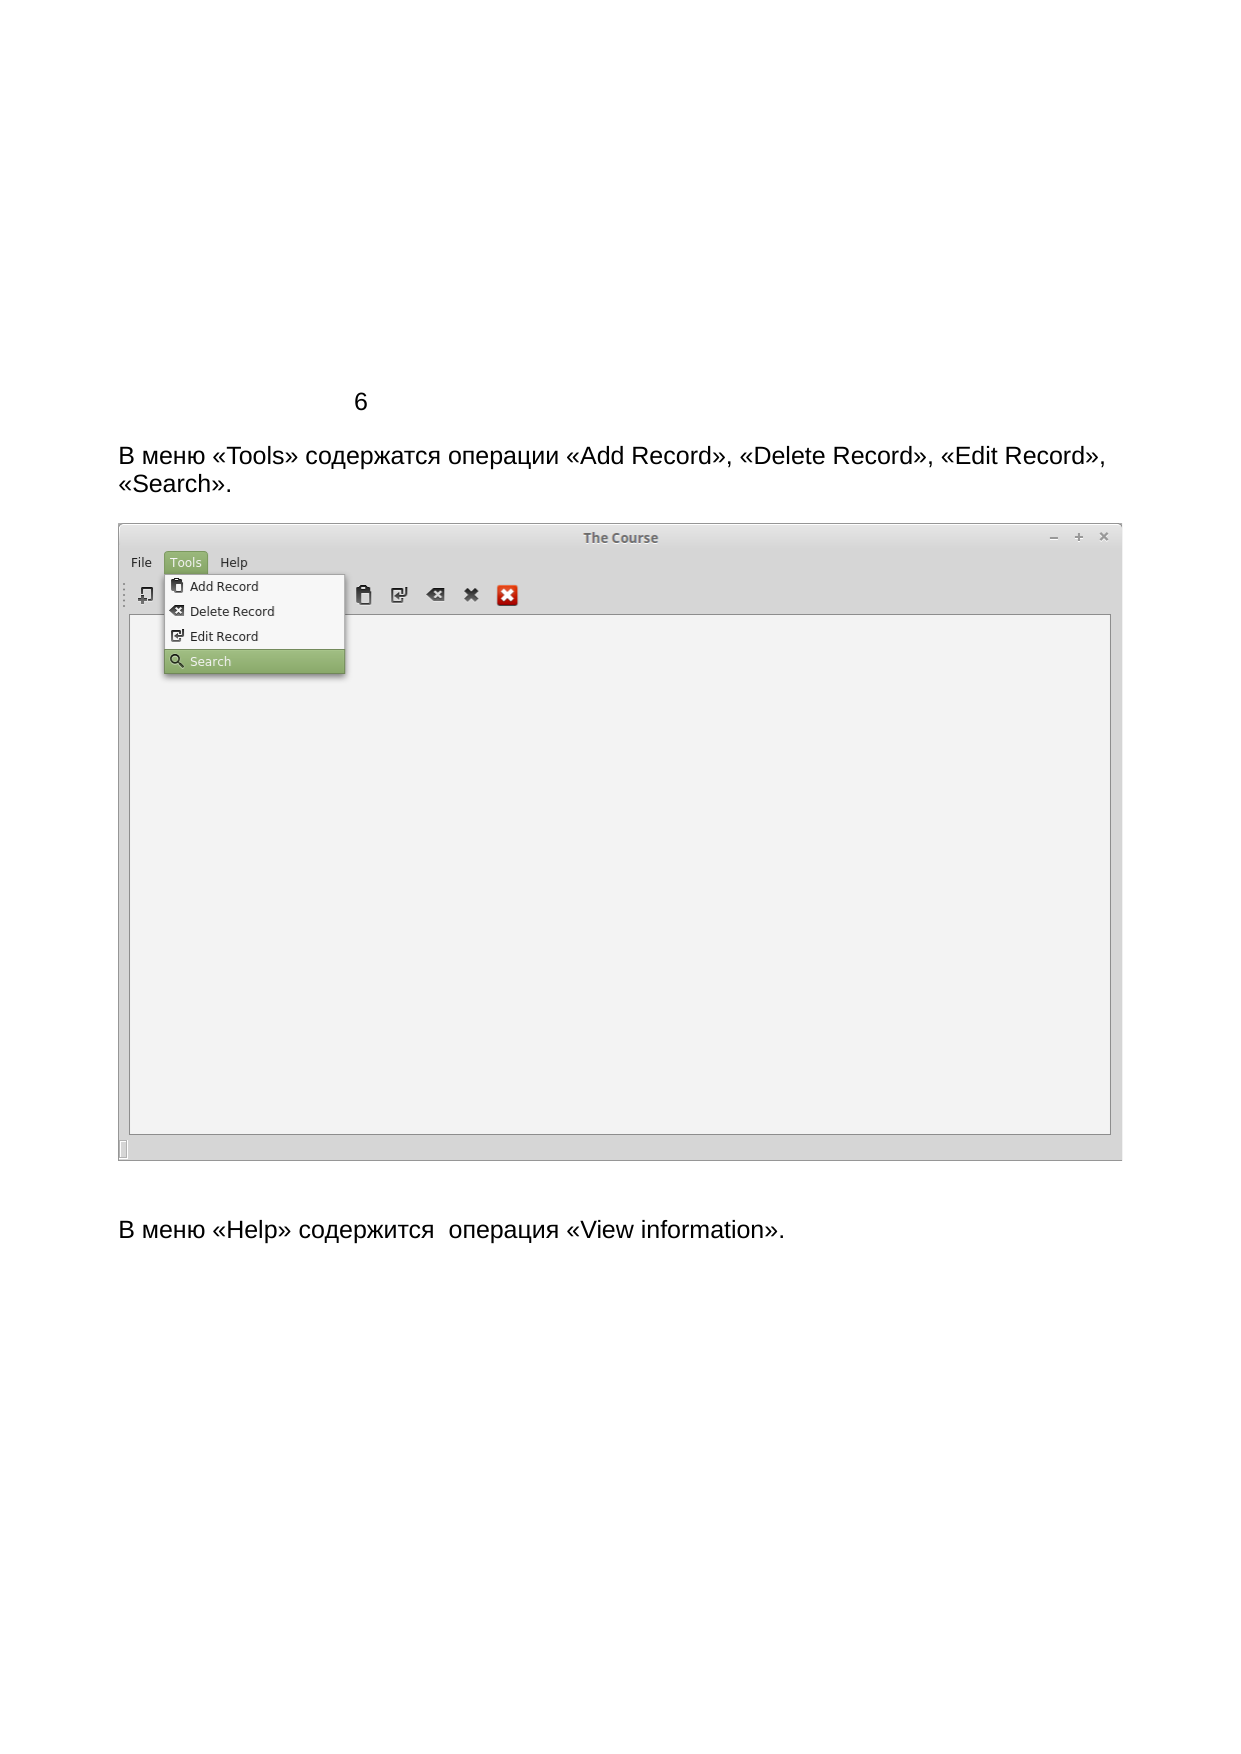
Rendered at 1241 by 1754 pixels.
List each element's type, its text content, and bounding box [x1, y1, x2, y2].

list В меню «Tools» содержатся операции «Add Record», «Delete Record», «Edit Record», «Search». [118, 441, 1122, 498]
list 6 [118, 387, 1122, 416]
picture [118, 523, 1123, 1161]
list В меню «Help» содержится операция «View information». [118, 1215, 1122, 1243]
